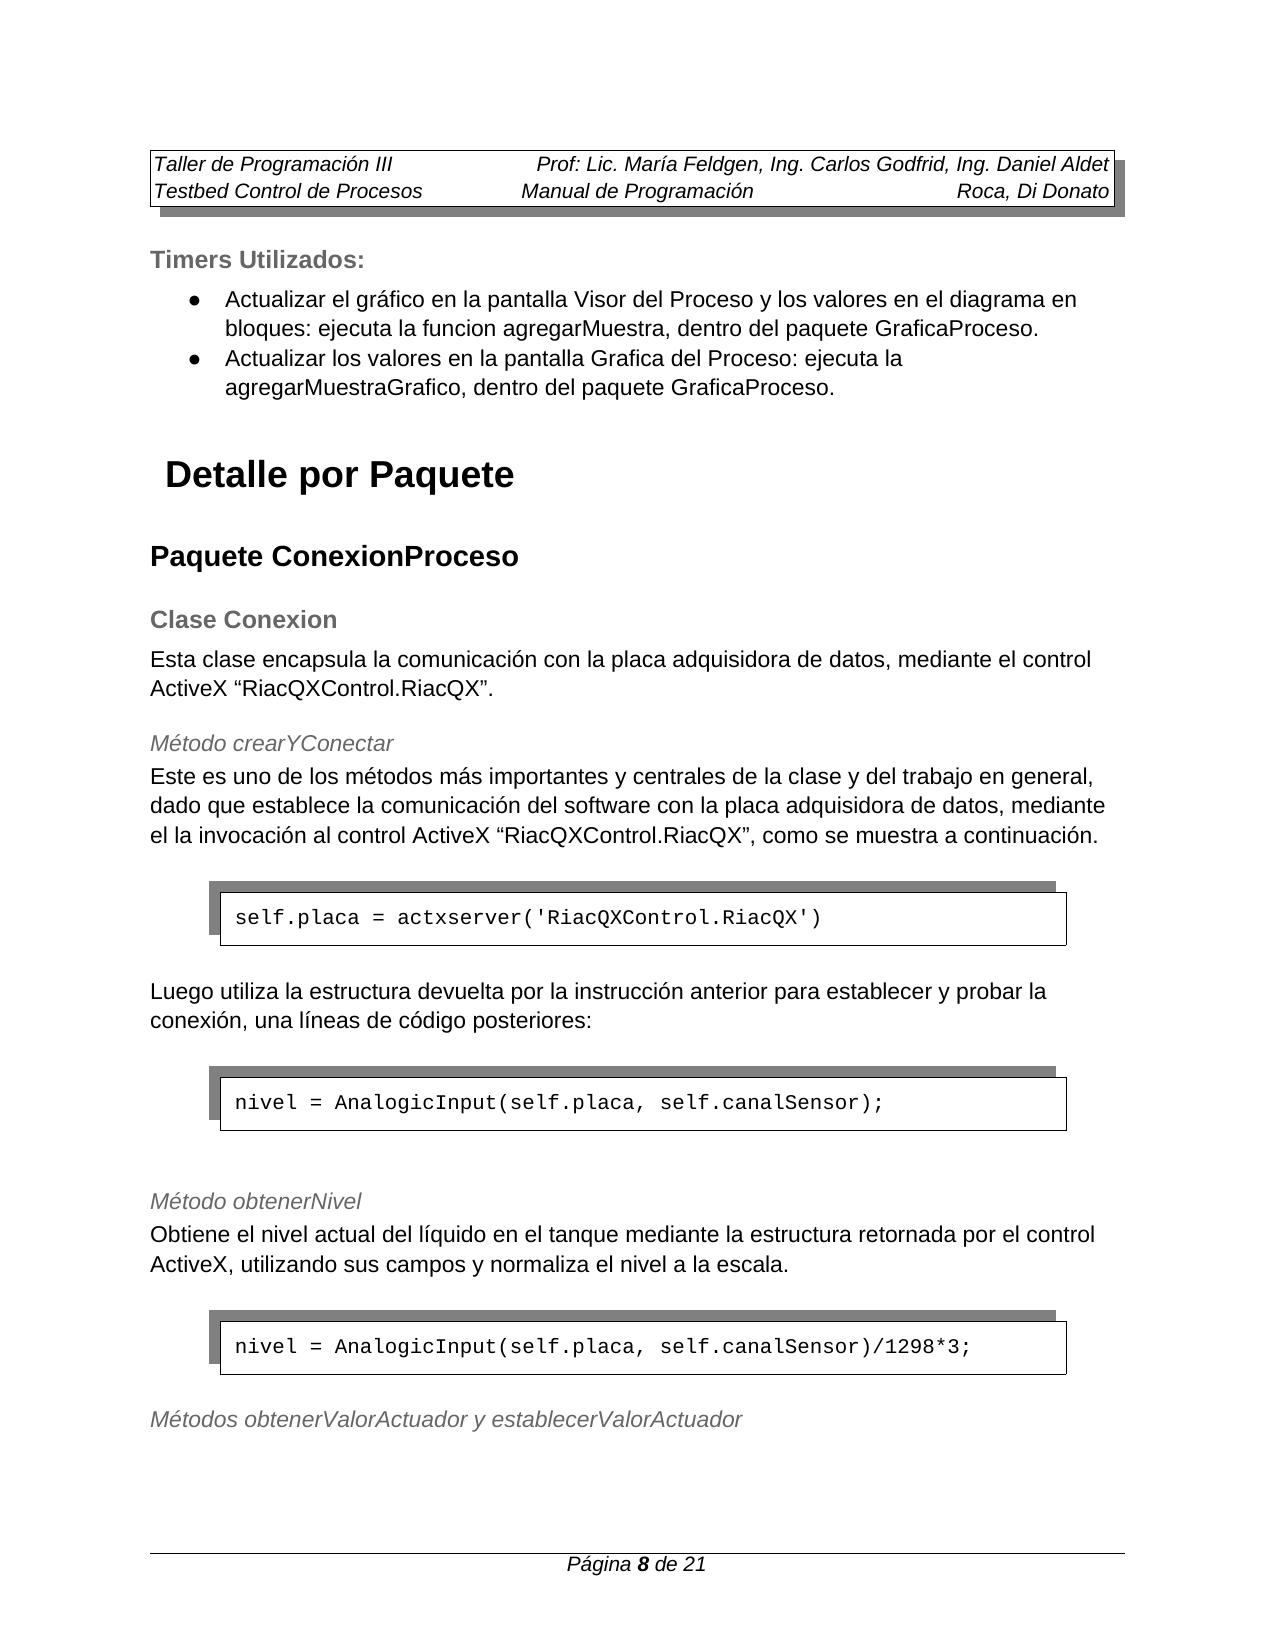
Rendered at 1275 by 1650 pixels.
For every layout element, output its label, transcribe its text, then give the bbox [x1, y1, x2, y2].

subtitle Paquete ConexionProceso [150, 539, 1125, 572]
text Este es uno de los métodos más importantes y centrales de la clase y del trabajo en general, dado que establece la comunicación del software con la placa adquisidora de datos, mediante el la invocación al control ActiveX “RiacQXControl.RiacQX”, como se muestra a continuación. [150, 764, 1125, 848]
list Actualizar el gráfico en la pantalla Visor del Proceso y los valores en el diagrama en bloques: ejecuta la funcion agregarMuestra, dentro del paquete GraficaProceso. [187, 286, 1125, 341]
text Luego utiliza la estructura devuelta por la instrucción anterior para establecer y probar la conexión, una líneas de código posteriores: [150, 978, 1125, 1033]
subtitle Timers Utilizados: [150, 246, 1125, 274]
text nivel = AnalogicInput(self.placa, self.canalSensor)/1298*3; [221, 1322, 1066, 1374]
text self.placa = actxserver('RiacQXControl.RiacQX') [221, 893, 1066, 945]
list Actualizar los valores en la pantalla Grafica del Proceso: ejecuta la agregarMuestraGrafico, dentro del paquete GraficaProceso. [187, 345, 1125, 400]
text Esta clase encapsula la comunicación con la placa adquisidora de datos, mediante el control ActiveX “RiacQXControl.RiacQX”. [150, 647, 1125, 702]
text Obtiene el nivel actual del líquido en el tanque mediante la estructura retornada por el control ActiveX, utilizando sus campos y normaliza el nivel a la escala. [150, 1222, 1125, 1277]
subtitle Método crearYConectar [150, 730, 1125, 756]
subtitle Métodos obtenerValorActuador y establecerValorActuador [150, 1407, 1125, 1432]
subtitle Método obtenerNivel [150, 1188, 1125, 1214]
text nivel = AnalogicInput(self.placa, self.canalSensor); [221, 1078, 1066, 1130]
subtitle Clase Conexion [150, 606, 1125, 634]
subtitle Detalle por Paquete [150, 454, 1125, 496]
